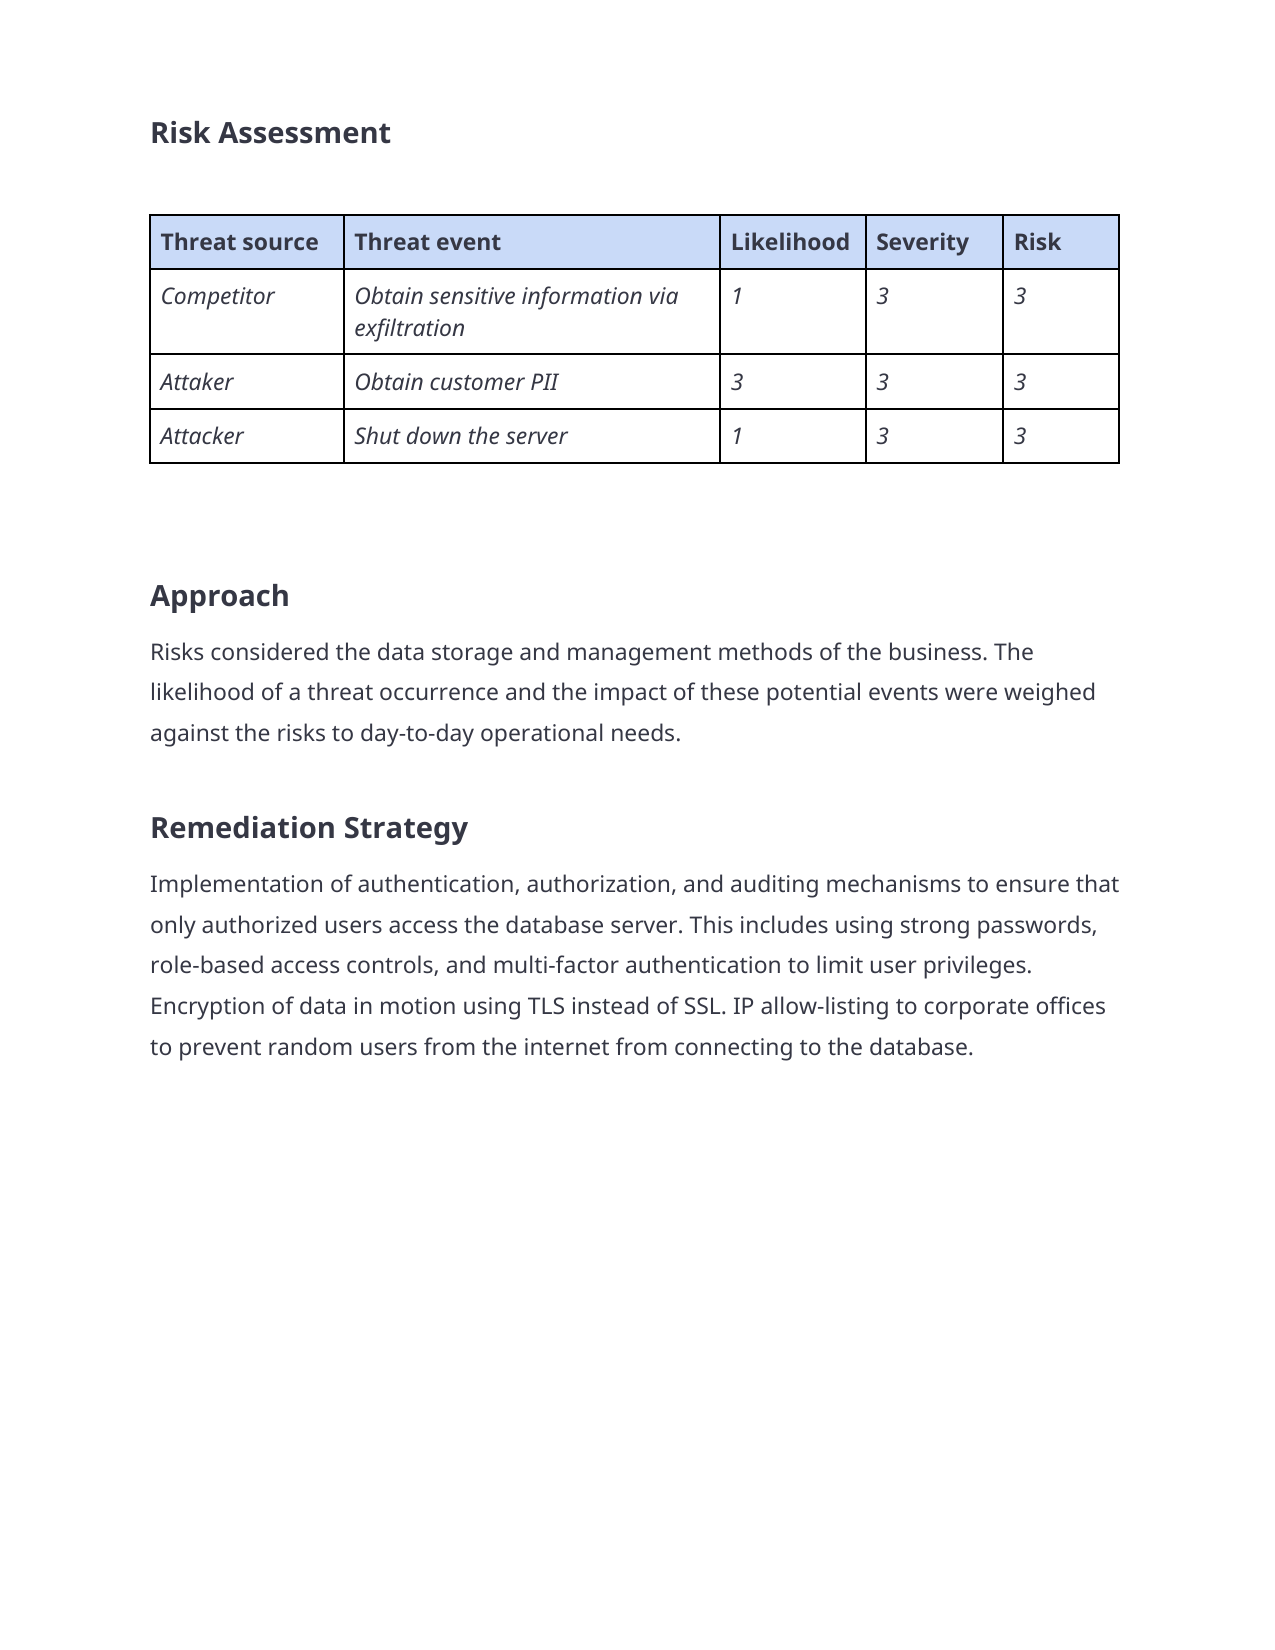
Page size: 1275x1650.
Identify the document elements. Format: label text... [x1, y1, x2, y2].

table_cell 3 [1004, 355, 1118, 407]
text Risks considered the data storage and management methods of the business. The likelihood of a threat occurrence and the impact of these potential events were weighed against the risks to day-to-day operational needs. [150, 636, 1125, 748]
table_cell 1 [721, 410, 865, 462]
table_cell 3 [867, 410, 1002, 462]
table_cell 3 [867, 355, 1002, 407]
subtitle Risk Assessment [150, 112, 1125, 152]
table_cell Attaker [151, 355, 343, 407]
text Implementation of authentication, authorization, and auditing mechanisms to ensure that only authorized users access the database server. This includes using strong passwords, role-based access controls, and multi-factor authentication to limit user privileges. Encryption of data in motion using TLS instead of SSL. IP allow-listing to corporate offices to prevent random users from the internet from connecting to the database. [150, 868, 1125, 1062]
table_cell Obtain sensitive information via exfiltration [345, 270, 719, 353]
table_cell 1 [721, 270, 865, 353]
table_cell Attacker [151, 410, 343, 462]
table_header Threat event [345, 216, 719, 268]
subtitle Approach [150, 575, 1125, 615]
table_cell 3 [1004, 270, 1118, 353]
table_header Risk [1004, 216, 1118, 268]
table_header Threat source [151, 216, 343, 268]
table_cell Shut down the server [345, 410, 719, 462]
table_cell 3 [1004, 410, 1118, 462]
table_cell 3 [721, 355, 865, 407]
table_cell 3 [867, 270, 1002, 353]
table_cell Obtain customer PII [345, 355, 719, 407]
table_header Likelihood [721, 216, 865, 268]
subtitle Remediation Strategy [150, 807, 1125, 847]
table_header Severity [867, 216, 1002, 268]
table_cell Competitor [151, 270, 343, 353]
